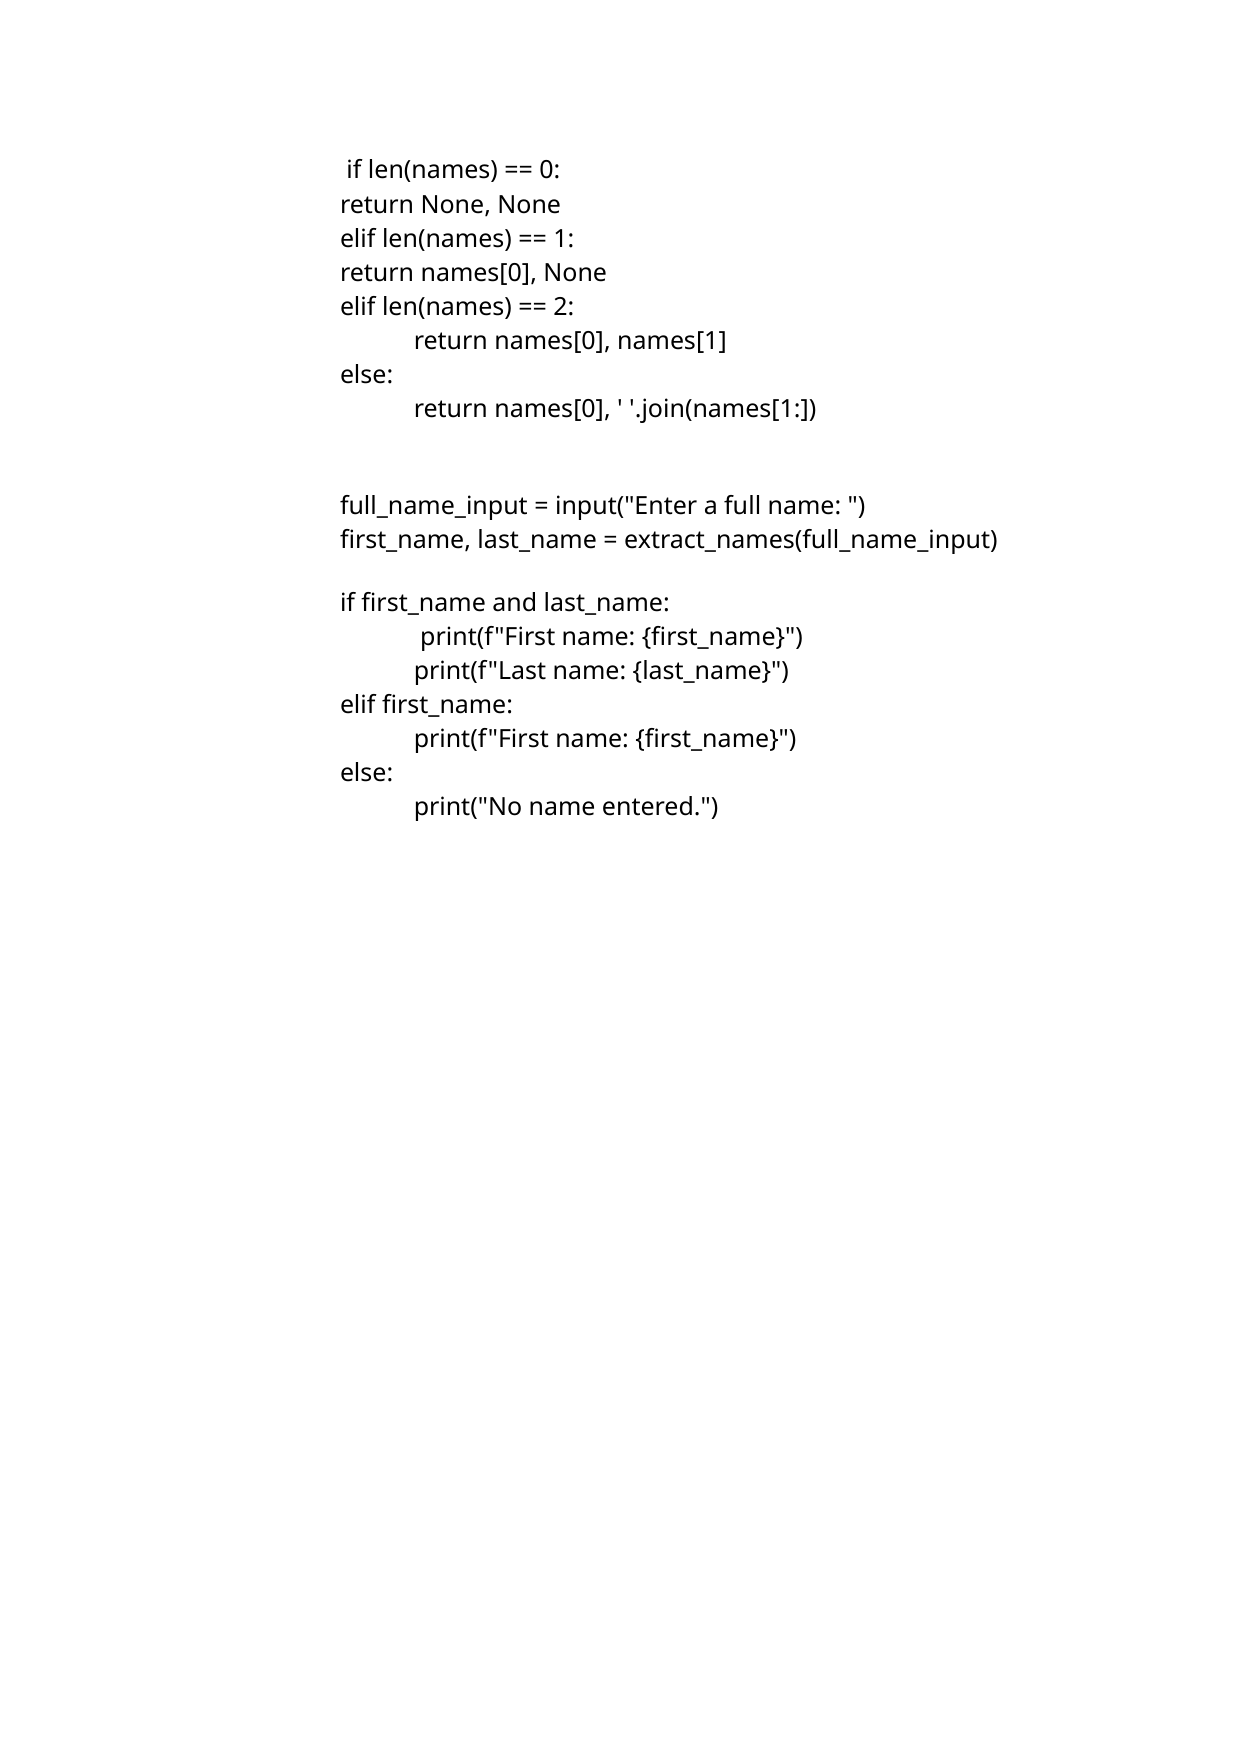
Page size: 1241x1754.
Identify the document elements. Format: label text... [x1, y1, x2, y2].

text print(f"First name: {first_name}") [118, 618, 1122, 652]
text elif first_name: [118, 687, 1122, 721]
text return None, None [118, 186, 1122, 220]
text full_name_input = input("Enter a full name: ") [118, 487, 1122, 522]
text print(f"First name: {first_name}") [118, 721, 1122, 755]
text else: [118, 357, 1122, 391]
text print(f"Last name: {last_name}") [118, 652, 1122, 687]
text elif len(names) == 2: [118, 288, 1122, 322]
text return names[0], ' '.join(names[1:]) [118, 391, 1122, 425]
text print("No name entered.") [118, 789, 1122, 823]
text if len(names) == 0: [118, 152, 1122, 186]
text else: [118, 755, 1122, 789]
text if first_name and last_name: [118, 584, 1122, 618]
text return names[0], names[1] [118, 322, 1122, 357]
text return names[0], None [118, 254, 1122, 288]
text elif len(names) == 1: [118, 220, 1122, 254]
text first_name, last_name = extract_names(full_name_input) [118, 522, 1122, 556]
